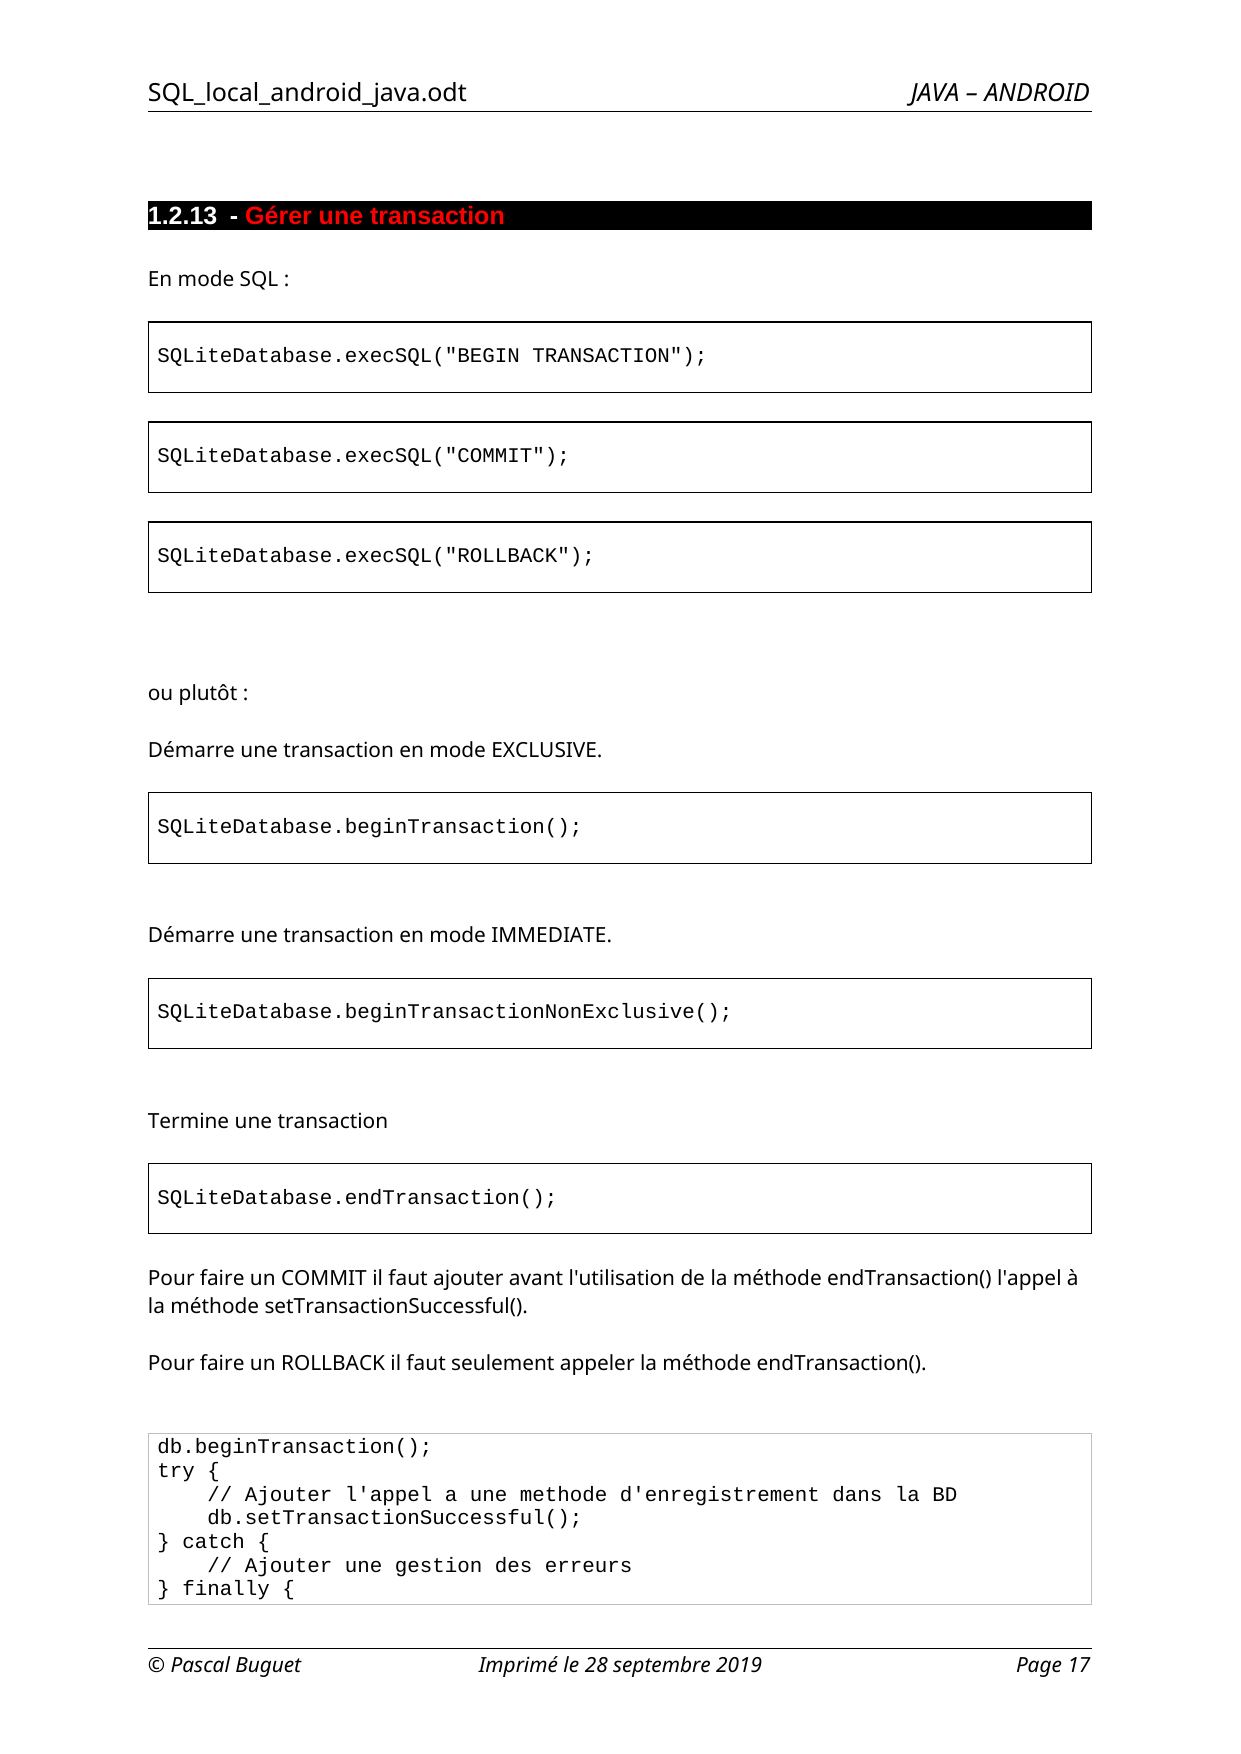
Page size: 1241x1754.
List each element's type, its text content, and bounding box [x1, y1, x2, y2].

text SQLiteDatabase.execSQL("BEGIN TRANSACTION"); [149, 323, 1091, 392]
text Pour faire un ROLLBACK il faut seulement appeler la méthode endTransaction(). [148, 1348, 1092, 1376]
text db.beginTransaction(); [149, 1434, 1091, 1457]
text // Ajouter l'appel a une methode d'enregistrement dans la BD [149, 1481, 1091, 1504]
text En mode SQL : [148, 264, 1092, 293]
text try { [149, 1457, 1091, 1481]
text } finally { [149, 1575, 1091, 1604]
text SQLiteDatabase.execSQL("COMMIT"); [149, 423, 1091, 492]
text SQLiteDatabase.beginTransactionNonExclusive(); [149, 979, 1091, 1048]
text Démarre une transaction en mode EXCLUSIVE. [148, 735, 1092, 764]
text // Ajouter une gestion des erreurs [149, 1552, 1091, 1575]
text SQLiteDatabase.execSQL("ROLLBACK"); [149, 523, 1091, 592]
text db.setTransactionSuccessful(); [149, 1504, 1091, 1528]
text } catch { [149, 1528, 1091, 1552]
text Pour faire un COMMIT il faut ajouter avant l'utilisation de la méthode endTransaction() l'appel à la méthode setTransactionSuccessful(). [148, 1263, 1092, 1319]
text ou plutôt : [148, 678, 1092, 707]
subtitle - Gérer une transaction [148, 201, 1092, 230]
text SQLiteDatabase.endTransaction(); [149, 1164, 1091, 1233]
text Démarre une transaction en mode IMMEDIATE. [148, 921, 1092, 949]
text Termine une transaction [148, 1106, 1092, 1134]
text SQLiteDatabase.beginTransaction(); [149, 793, 1091, 863]
